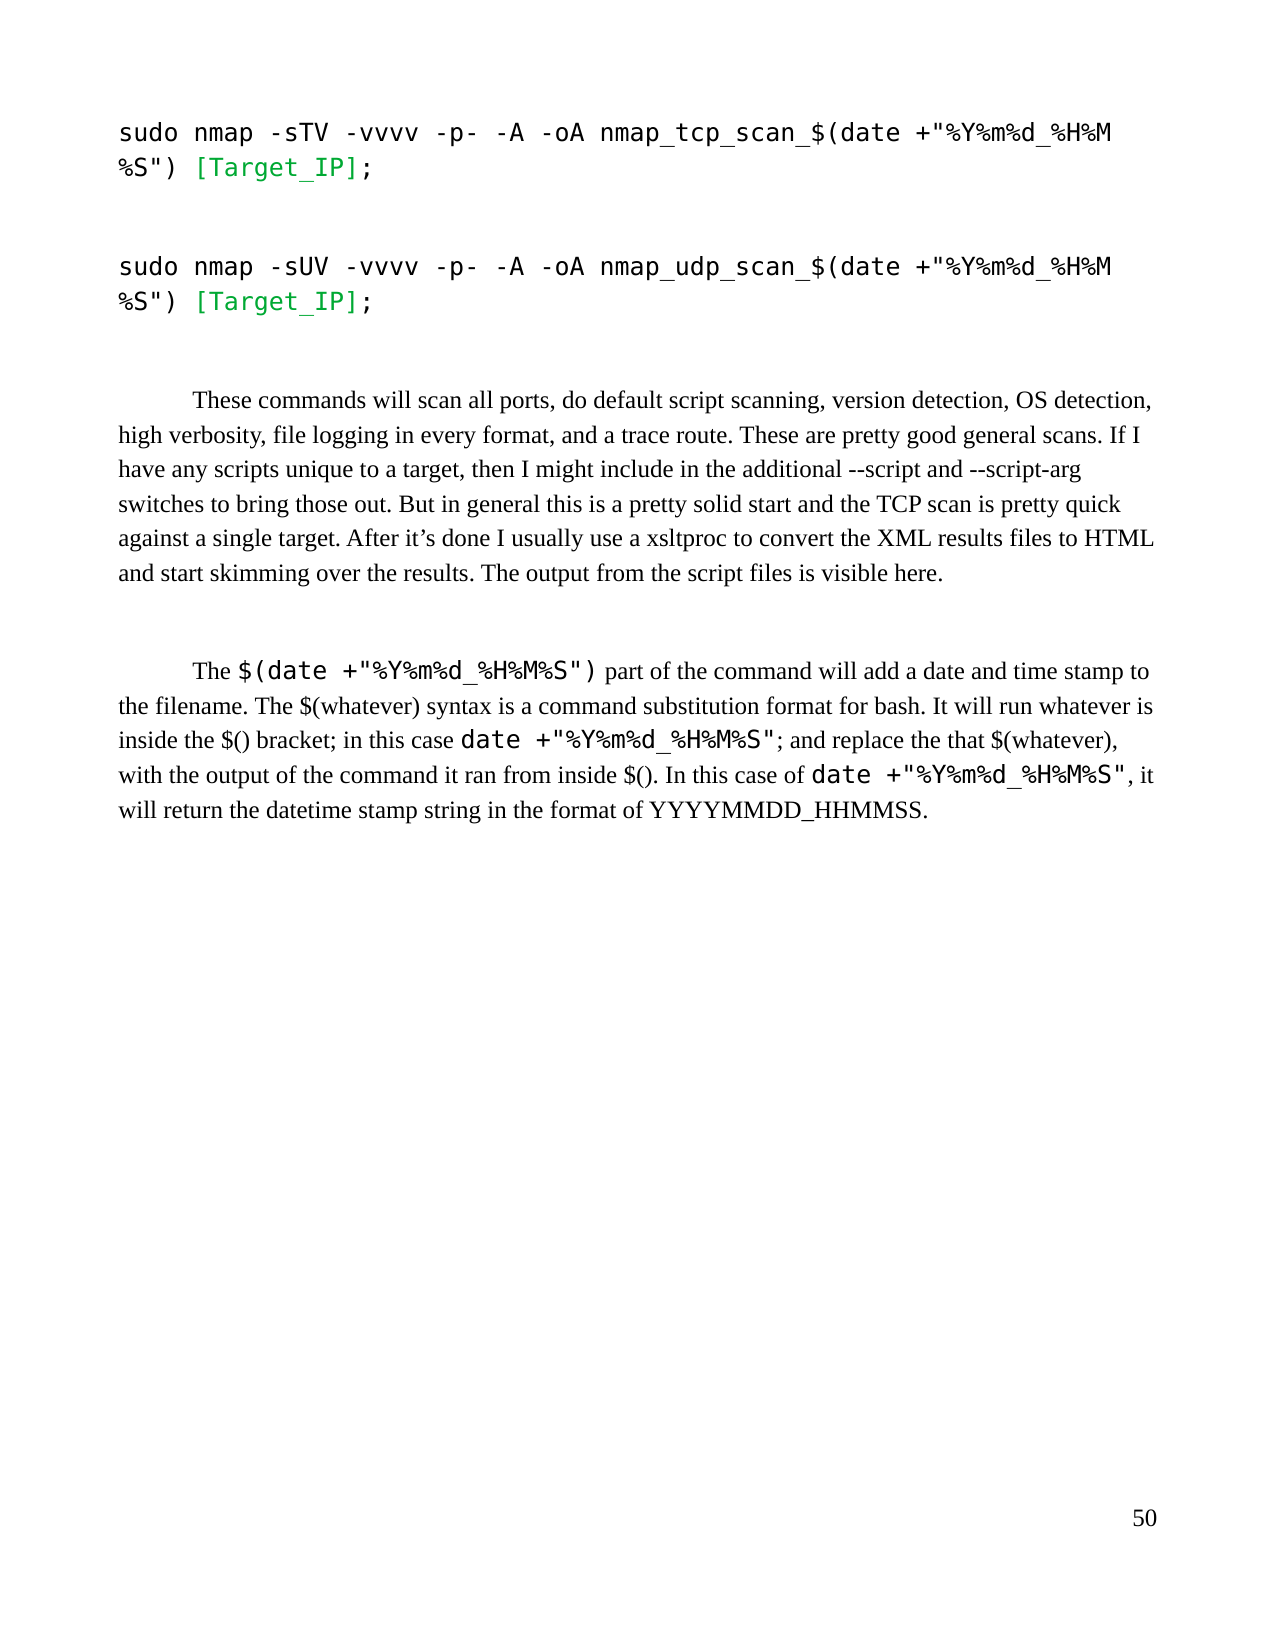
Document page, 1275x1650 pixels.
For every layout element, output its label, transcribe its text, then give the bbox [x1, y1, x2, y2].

text sudo nmap -sTV -vvvv -p- -A -oA nmap_tcp_scan_$(date +"%Y%m%d_%H%M%S") [Target_IP]; [118, 118, 1157, 182]
text sudo nmap -sUV -vvvv -p- -A -oA nmap_udp_scan_$(date +"%Y%m%d_%H%M%S") [Target_IP]; [118, 252, 1157, 316]
text The $(date +"%Y%m%d_%H%M%S") part of the command will add a date and time stamp to the filename. The $(whatever) syntax is a command substitution format for bash. It will run whatever is inside the $() bracket; in this case date +"%Y%m%d_%H%M%S"; and replace the that $(whatever), with the output of the command it ran from inside $(). In this case of date +"%Y%m%d_%H%M%S", it will return the datetime stamp string in the format of YYYYMMDD_HHMMSS. [118, 656, 1157, 824]
text These commands will scan all ports, do default script scanning, version detection, OS detection, high verbosity, file logging in every format, and a trace route. These are pretty good general scans. If I have any scripts unique to a target, then I might include in the additional --script and --script-arg switches to bring those out. But in general this is a pretty solid start and the TCP scan is pretty quick against a single target. After it’s done I usually use a xsltproc to convert the XML results files to HTML and start skimming over the results. The output from the script files is visible here. [118, 385, 1157, 587]
